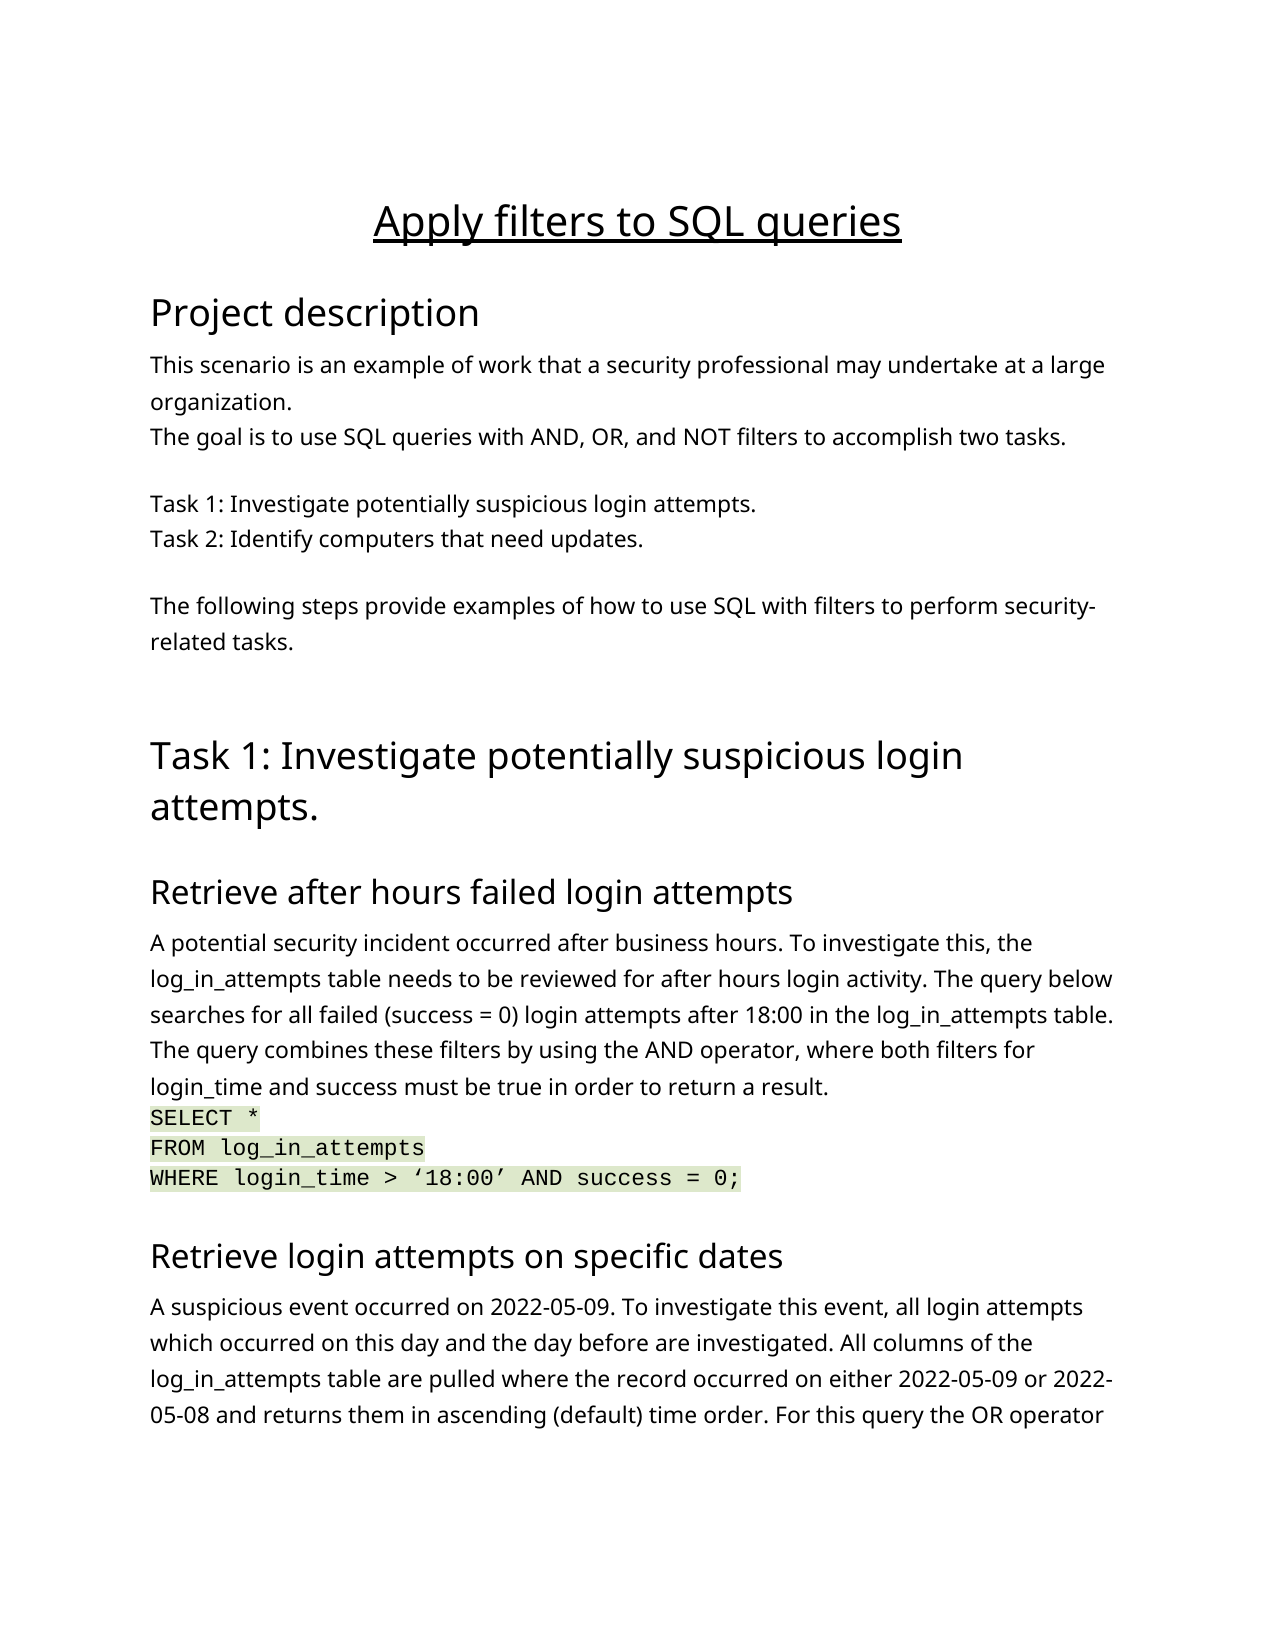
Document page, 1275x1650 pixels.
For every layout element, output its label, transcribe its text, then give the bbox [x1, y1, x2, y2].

subtitle Task 1: Investigate potentially suspicious login attempts. [150, 729, 1125, 831]
subtitle Project description [150, 286, 1125, 337]
text This scenario is an example of work that a security professional may undertake at a large organization. [150, 349, 1125, 417]
text A suspicious event occurred on 2022-05-09. To investigate this event, all login attempts which occurred on this day and the day before are investigated. All columns of the log_in_attempts table are pulled where the record occurred on either 2022-05-09 or 2022-05-08 and returns them in ascending (default) time order. For this query the OR operator [150, 1291, 1125, 1430]
subtitle Apply filters to SQL queries [150, 192, 1125, 248]
text Task 2: Identify computers that need updates. [150, 523, 1125, 555]
text Task 1: Investigate potentially suspicious login attempts. [150, 487, 1125, 519]
text SELECT * FROM log_in_attempts WHERE login_time > ‘18:00’ AND success = 0; [150, 1106, 1125, 1192]
subtitle Retrieve login attempts on specific dates [150, 1233, 1125, 1279]
subtitle Retrieve after hours failed login attempts [150, 869, 1125, 914]
text A potential security incident occurred after business hours. To investigate this, the log_in_attempts table needs to be reviewed for after hours login activity. The query below searches for all failed (success = 0) login attempts after 18:00 in the log_in_attempts table. The query combines these filters by using the AND operator, where both filters for login_time and success must be true in order to return a result. [150, 927, 1125, 1102]
text The goal is to use SQL queries with AND, OR, and NOT filters to accomplish two tasks. [150, 421, 1125, 453]
text The following steps provide examples of how to use SQL with filters to perform security-related tasks. [150, 589, 1125, 657]
